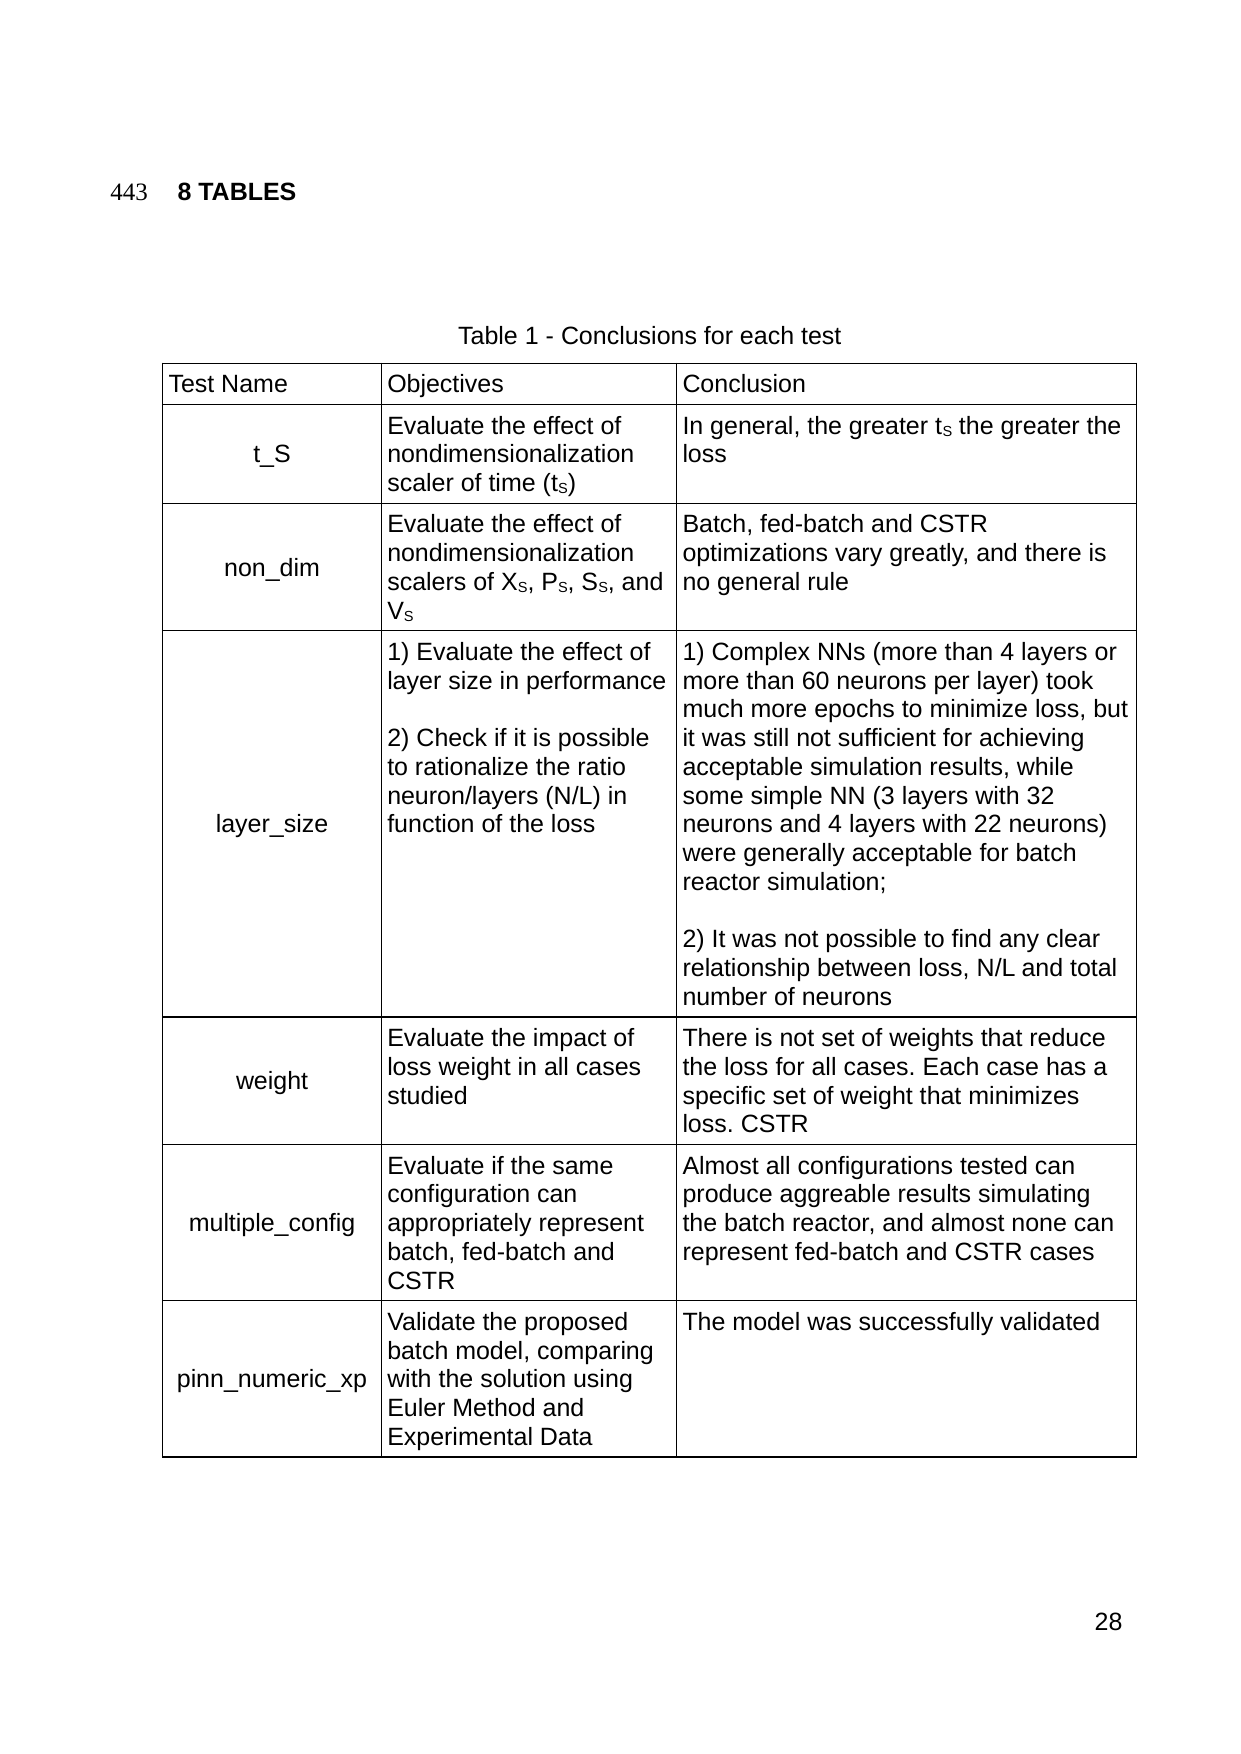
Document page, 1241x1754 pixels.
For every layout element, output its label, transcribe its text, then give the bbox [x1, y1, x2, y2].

table_cell layer_size [163, 631, 381, 1016]
table_cell t_S [163, 405, 381, 503]
table_cell weight [163, 1018, 381, 1144]
table_cell The model was successfully validated [677, 1301, 1136, 1456]
table_cell multiple_config [163, 1145, 381, 1300]
table_cell Almost all configurations tested can produce aggreable results simulating the batch reactor, and almost none can represent fed-batch and CSTR cases [677, 1145, 1136, 1300]
text Table 1 - Conclusions for each test [177, 321, 1122, 350]
table_cell non_dim [163, 504, 381, 630]
table_cell 1) Evaluate the effect of layer size in performance 2) Check if it is possible to rationalize the ratio neuron/layers (N/L) in function of the loss [382, 631, 676, 1016]
table_cell Validate the proposed batch model, comparing with the solution using Euler Method and Experimental Data [382, 1301, 676, 1456]
table_cell Evaluate if the same configuration can appropriately represent batch, fed-batch and CSTR [382, 1145, 676, 1300]
table_cell Evaluate the effect of nondimensionalization scaler of time (tS) [382, 405, 676, 503]
table_cell pinn_numeric_xp [163, 1301, 381, 1456]
subtitle Tables [177, 177, 1122, 206]
table_cell Evaluate the impact of loss weight in all cases studied [382, 1018, 676, 1144]
table_cell Evaluate the effect of nondimensionalization scalers of XS, PS, SS, and VS [382, 504, 676, 630]
table_header Test Name [163, 364, 381, 404]
table_cell There is not set of weights that reduce the loss for all cases. Each case has a specific set of weight that minimizes loss. CSTR [677, 1018, 1136, 1144]
table_cell 1) Complex NNs (more than 4 layers or more than 60 neurons per layer) took much more epochs to minimize loss, but it was still not sufficient for achieving acceptable simulation results, while some simple NN (3 layers with 32 neurons and 4 layers with 22 neurons) were generally acceptable for batch reactor simulation; 2) It was not possible to find any clear relationship between loss, N/L and total number of neurons [677, 631, 1136, 1016]
table_header Objectives [382, 364, 676, 404]
table_cell Batch, fed-batch and CSTR optimizations vary greatly, and there is no general rule [677, 504, 1136, 630]
table_header Conclusion [677, 364, 1136, 404]
table_cell In general, the greater tS the greater the loss [677, 405, 1136, 503]
